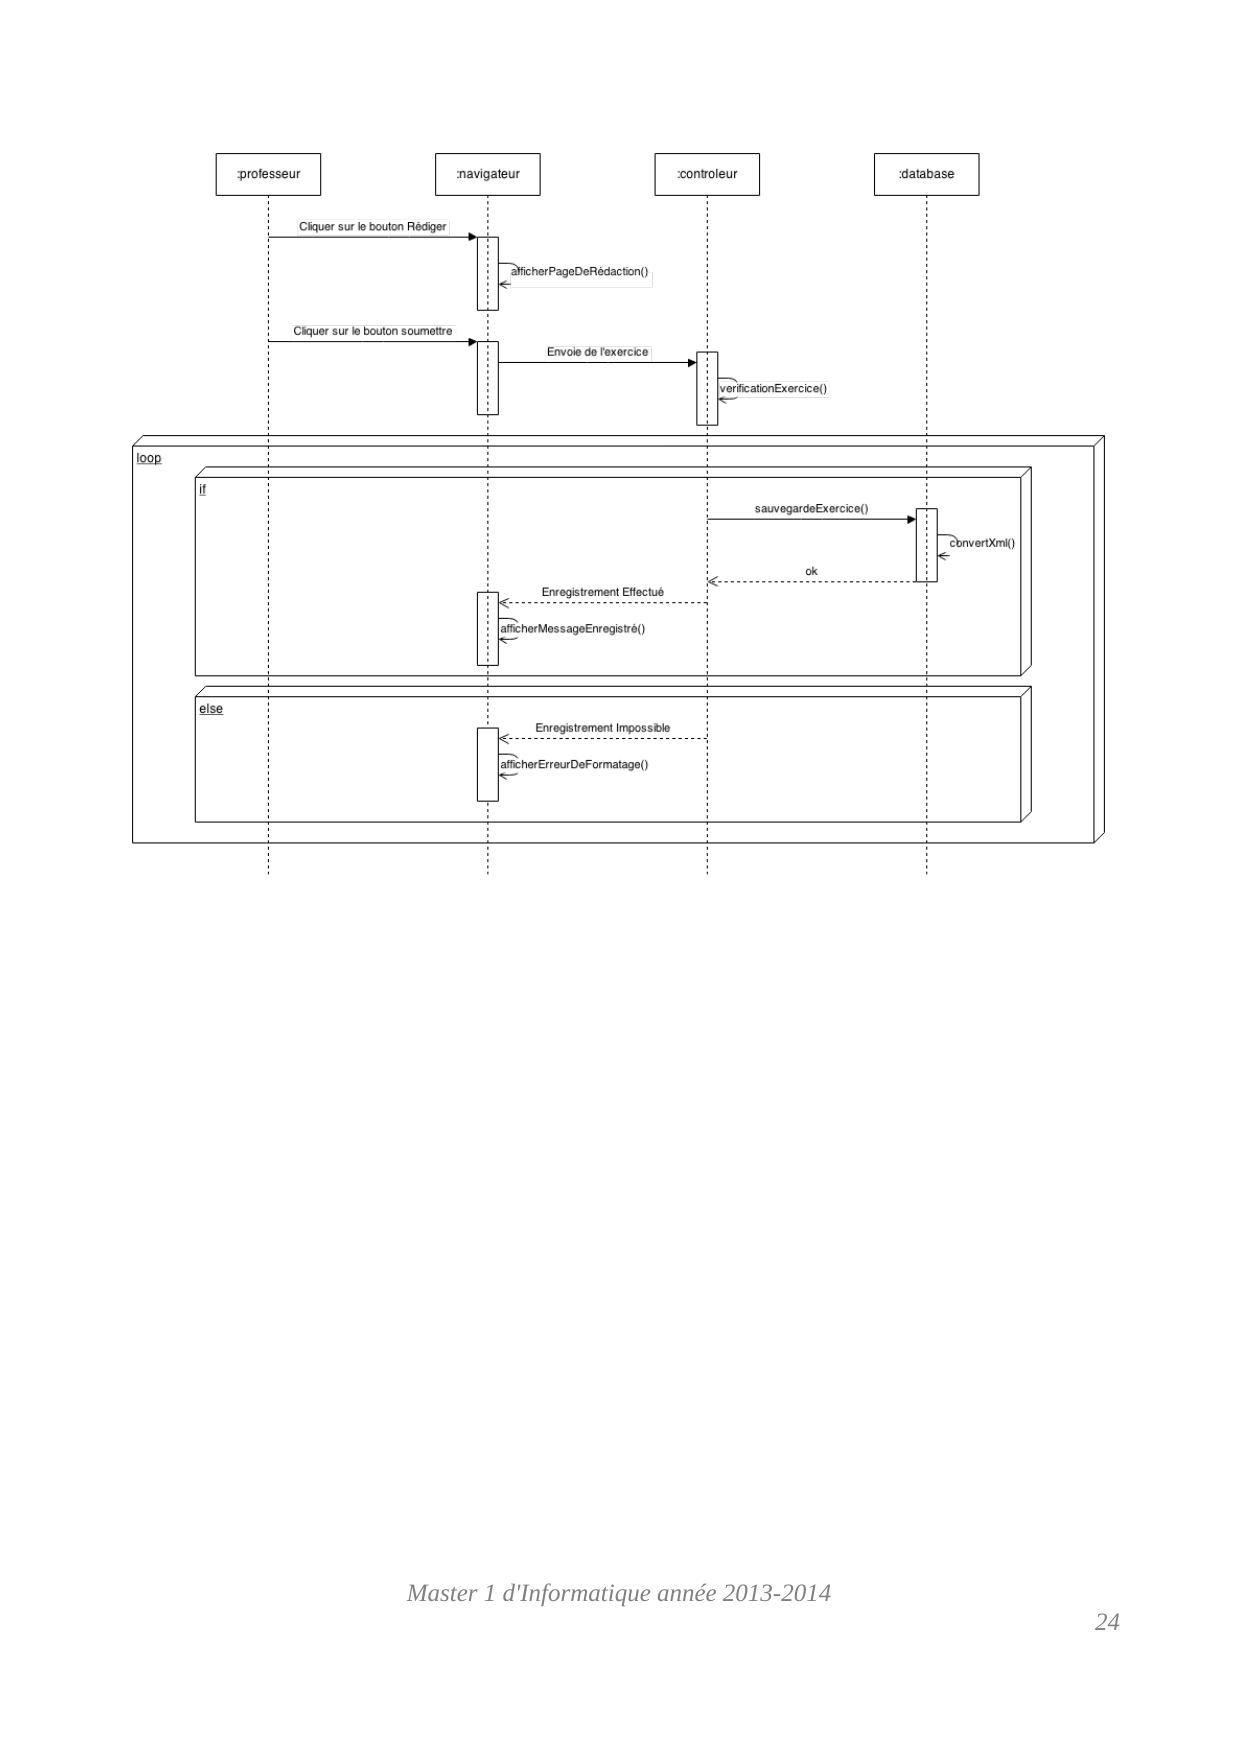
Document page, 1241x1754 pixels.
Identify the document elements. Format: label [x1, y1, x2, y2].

picture [130, 151, 1105, 879]
